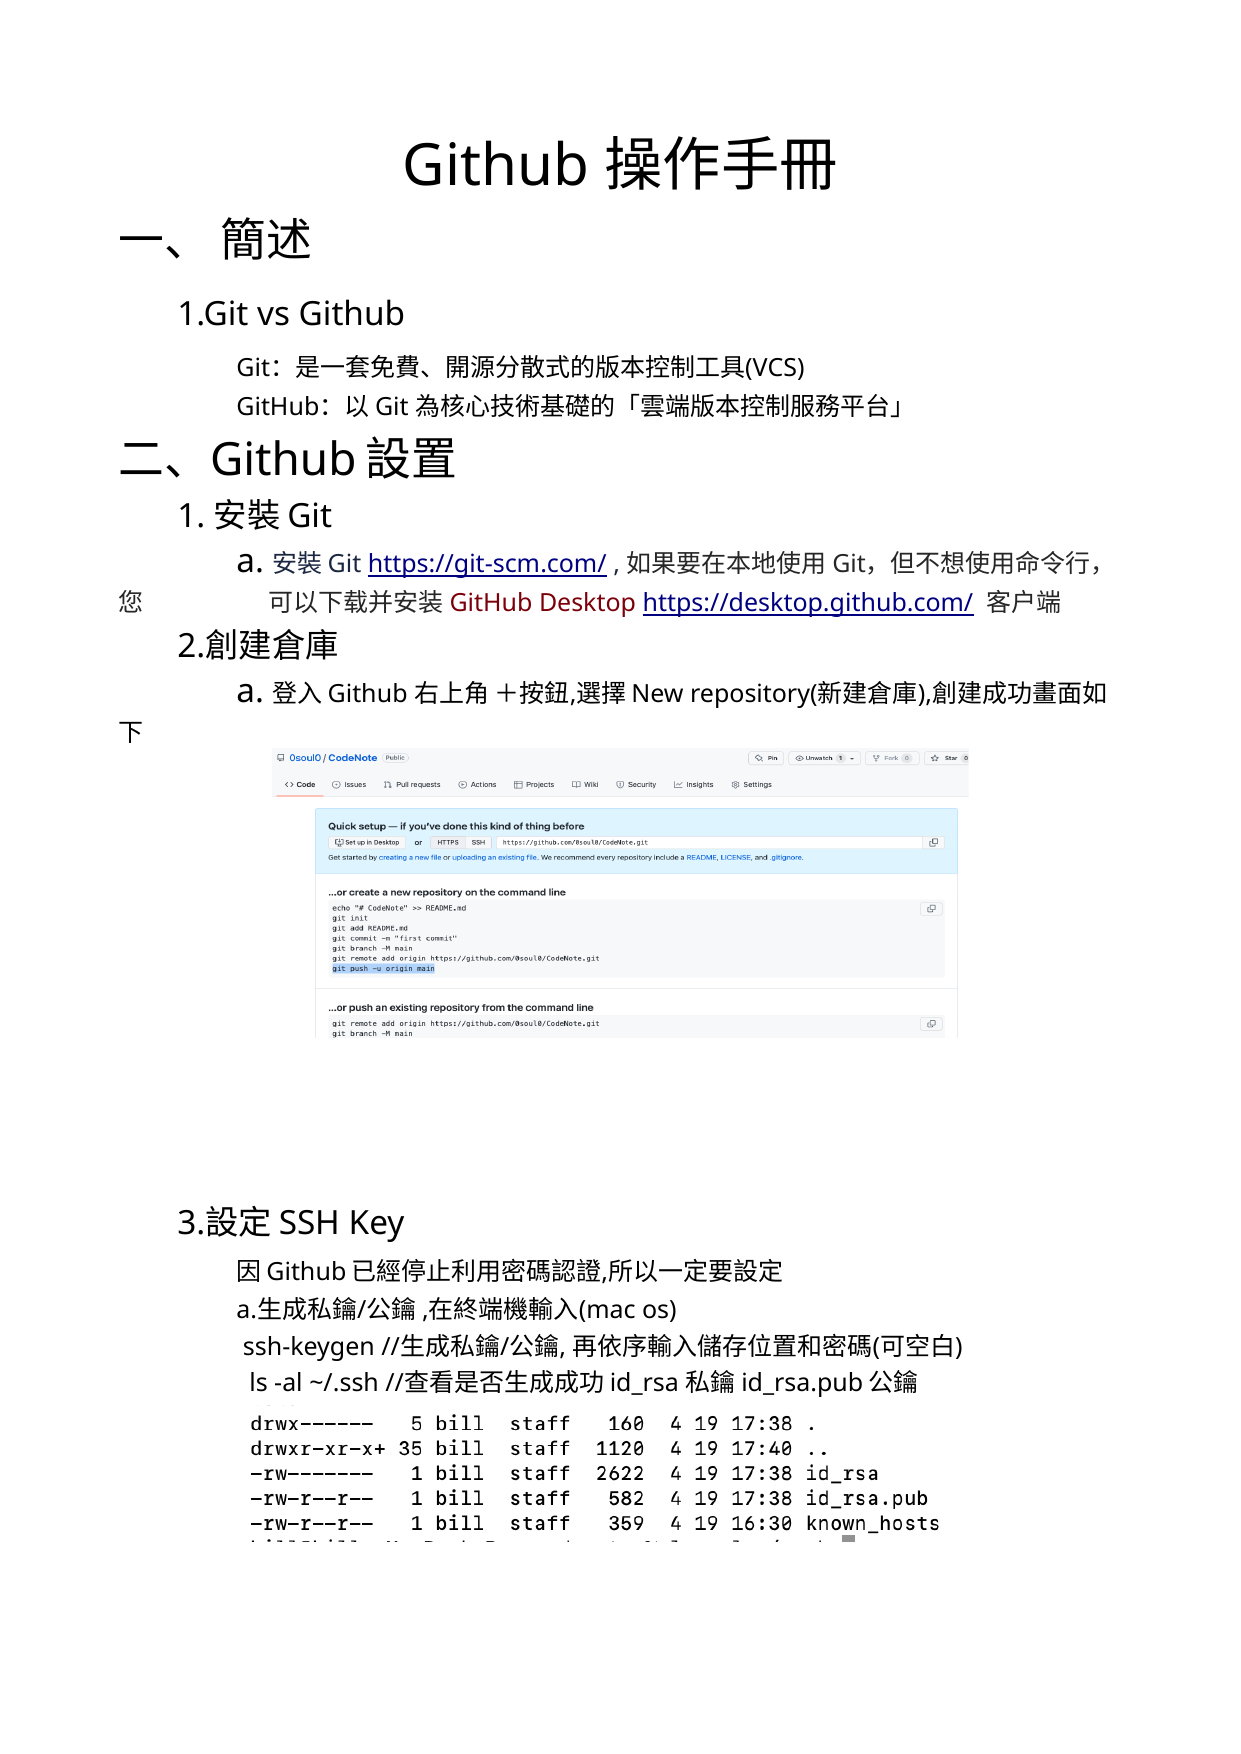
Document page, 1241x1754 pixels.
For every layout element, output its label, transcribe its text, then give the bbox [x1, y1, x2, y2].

text GitHub：以 Git 為核心技術基礎的「雲端版本控制服務平台」 [118, 386, 1122, 422]
picture [250, 1405, 960, 1542]
picture [271, 748, 969, 1038]
text 3.設定SSH Key [118, 1196, 1122, 1244]
text 1. 安裝Git [118, 489, 1122, 537]
text 2.創建倉庫 [118, 619, 1122, 667]
text ls -al ~/.ssh //查看是否生成成功 id_rsa 私鑰 id_rsa.pub公鑰 [118, 1362, 1122, 1399]
text ssh-keygen //生成私鑰/公鑰, 再依序輸入儲存位置和密碼(可空白) [118, 1326, 1122, 1362]
text 因Github已經停止利用密碼認證,所以一定要設定 [118, 1244, 1122, 1290]
text a. 登入Github 右上角 ＋按鈕,選擇New repository(新建倉庫),創建成功畫面如下 [118, 667, 1122, 749]
text a. 安裝Git https://git-scm.com/ , 如果要在本地使用 Git，但不想使用命令行，您 可以下载并安装 GitHub Desktop https://desktop.github.com/ 客户端 [118, 537, 1122, 619]
text a.生成私鑰/公鑰 ,在終端機輸入(mac os) [118, 1290, 1122, 1326]
text Github 操作手冊 [118, 118, 1122, 203]
text 1.Git vs Github [118, 269, 1122, 341]
text Git：是一套免費、開源分散式的版本控制工具(VCS) [118, 341, 1122, 386]
text 二、Github設置 [118, 422, 1122, 489]
text 一、 簡述 [118, 203, 1122, 269]
